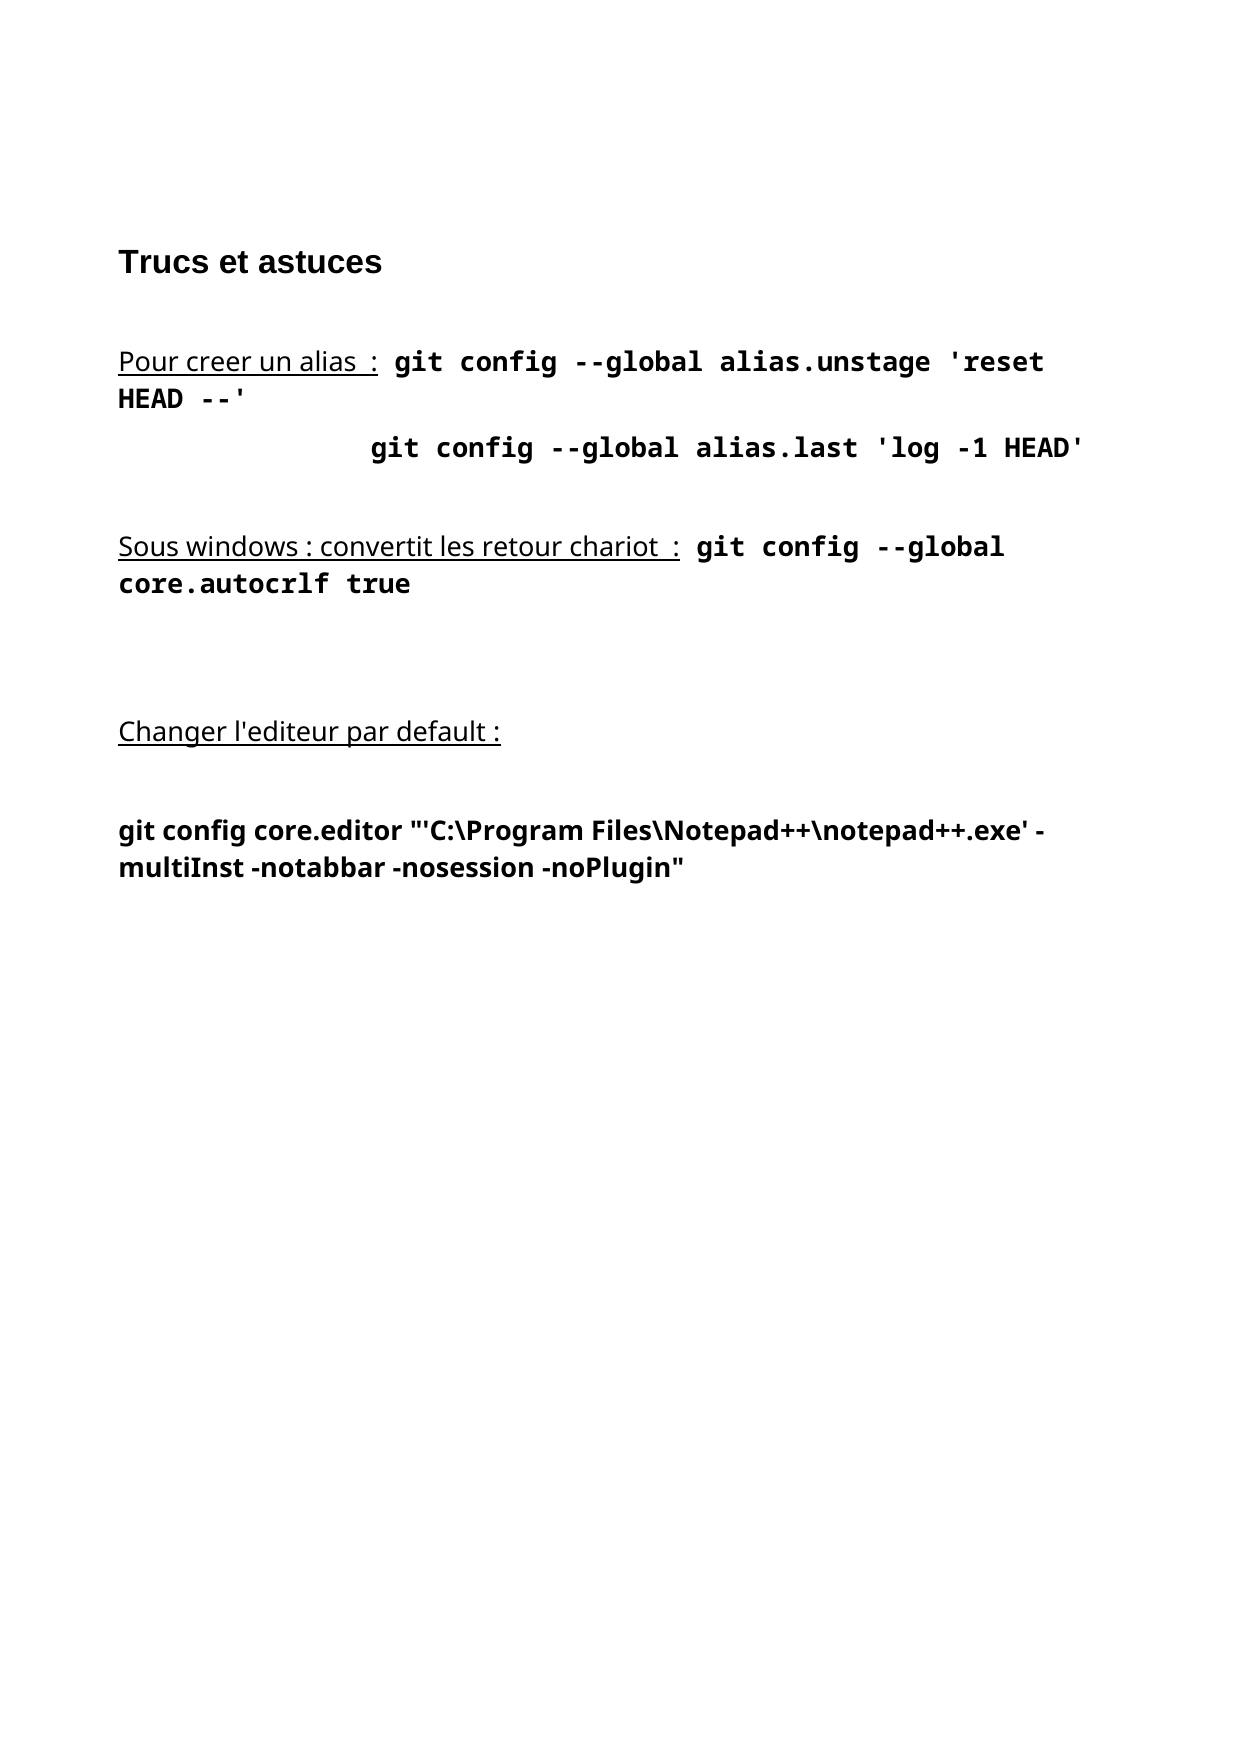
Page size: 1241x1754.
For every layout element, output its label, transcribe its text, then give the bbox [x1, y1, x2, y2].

text Sous windows : convertit les retour chariot : git config --global core.autocrlf true [118, 527, 1122, 601]
text Pour creer un alias : git config --global alias.unstage 'reset HEAD --' [118, 342, 1122, 416]
text git config core.editor "'C:\Program Files\Notepad++\notepad++.exe' -multiInst -notabbar -nosession -noPlugin" [118, 811, 1122, 885]
text git config --global alias.last 'log -1 HEAD' [118, 429, 1122, 466]
subtitle Trucs et astuces [118, 242, 1122, 281]
text Changer l'editeur par default : [118, 712, 1122, 749]
